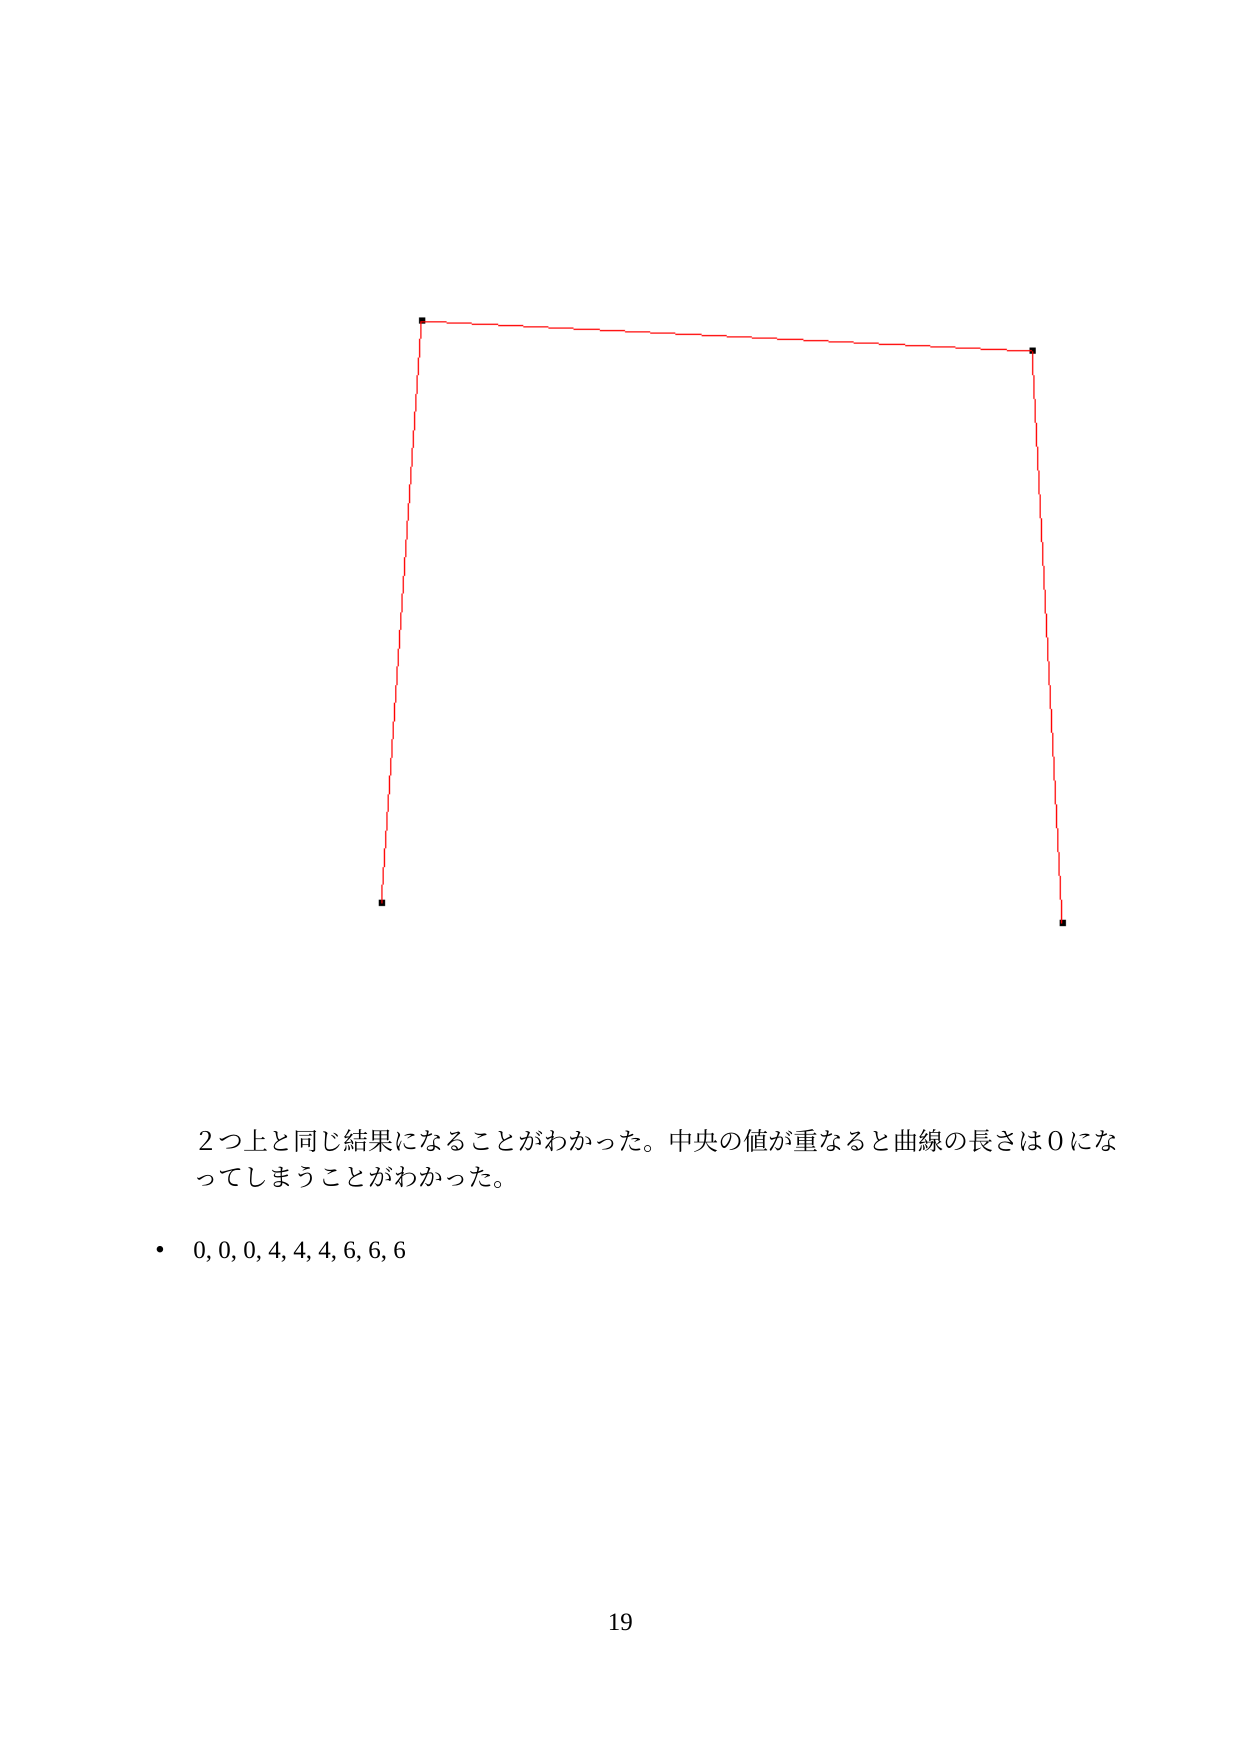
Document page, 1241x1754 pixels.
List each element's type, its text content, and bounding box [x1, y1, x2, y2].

list 0, 0, 0, 4, 4, 4, 6, 6, 6 [156, 1235, 1122, 1293]
list ２つ上と同じ結果になることがわかった。中央の値が重なると曲線の長さは０になってしまうことがわかった。 [156, 118, 1122, 1223]
